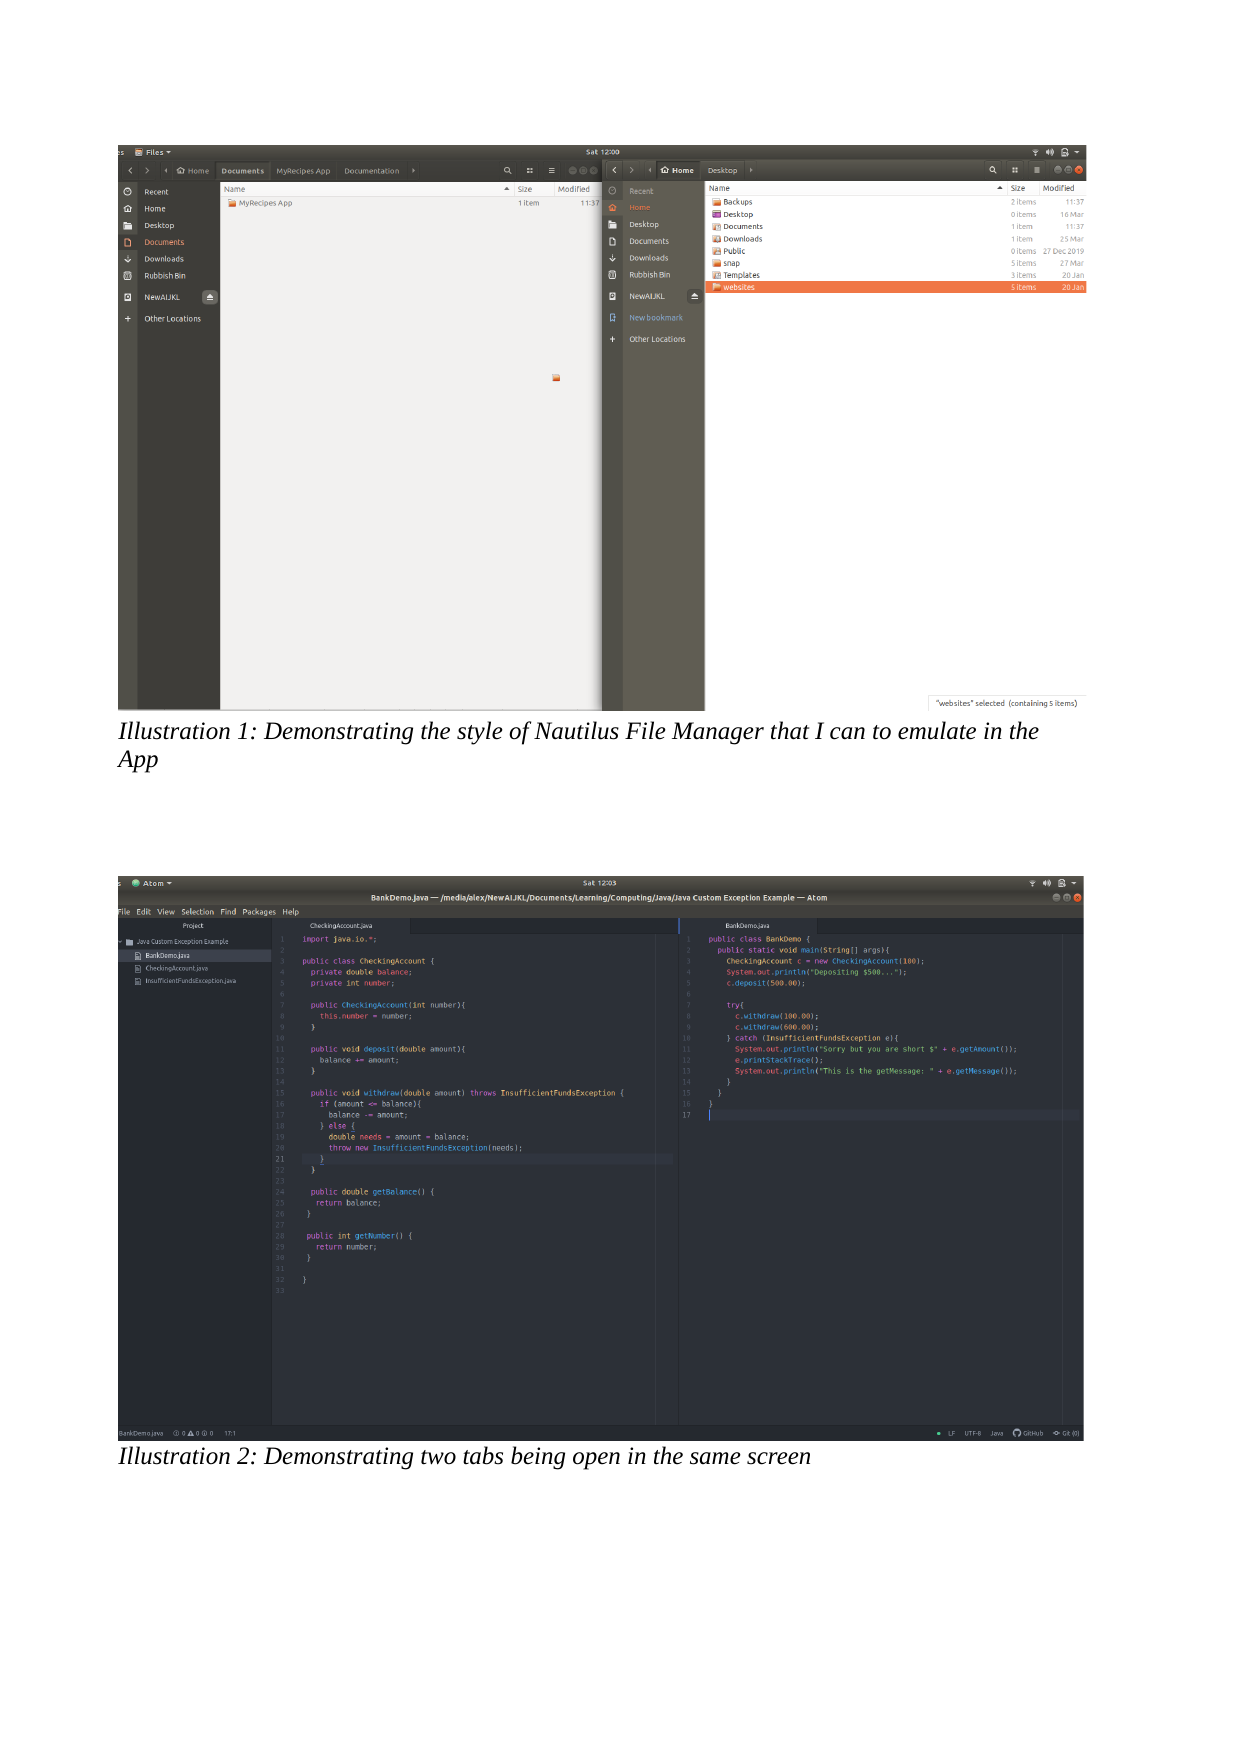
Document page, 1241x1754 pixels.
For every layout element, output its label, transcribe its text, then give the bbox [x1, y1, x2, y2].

text Illustration 2: Demonstrating two tabs being open in the same screen [118, 1441, 1084, 1469]
text Illustration 1: Demonstrating the style of Nautilus File Manager that I can to emulate in the App [118, 711, 1087, 773]
picture [118, 145, 1087, 711]
picture [118, 876, 1084, 1441]
